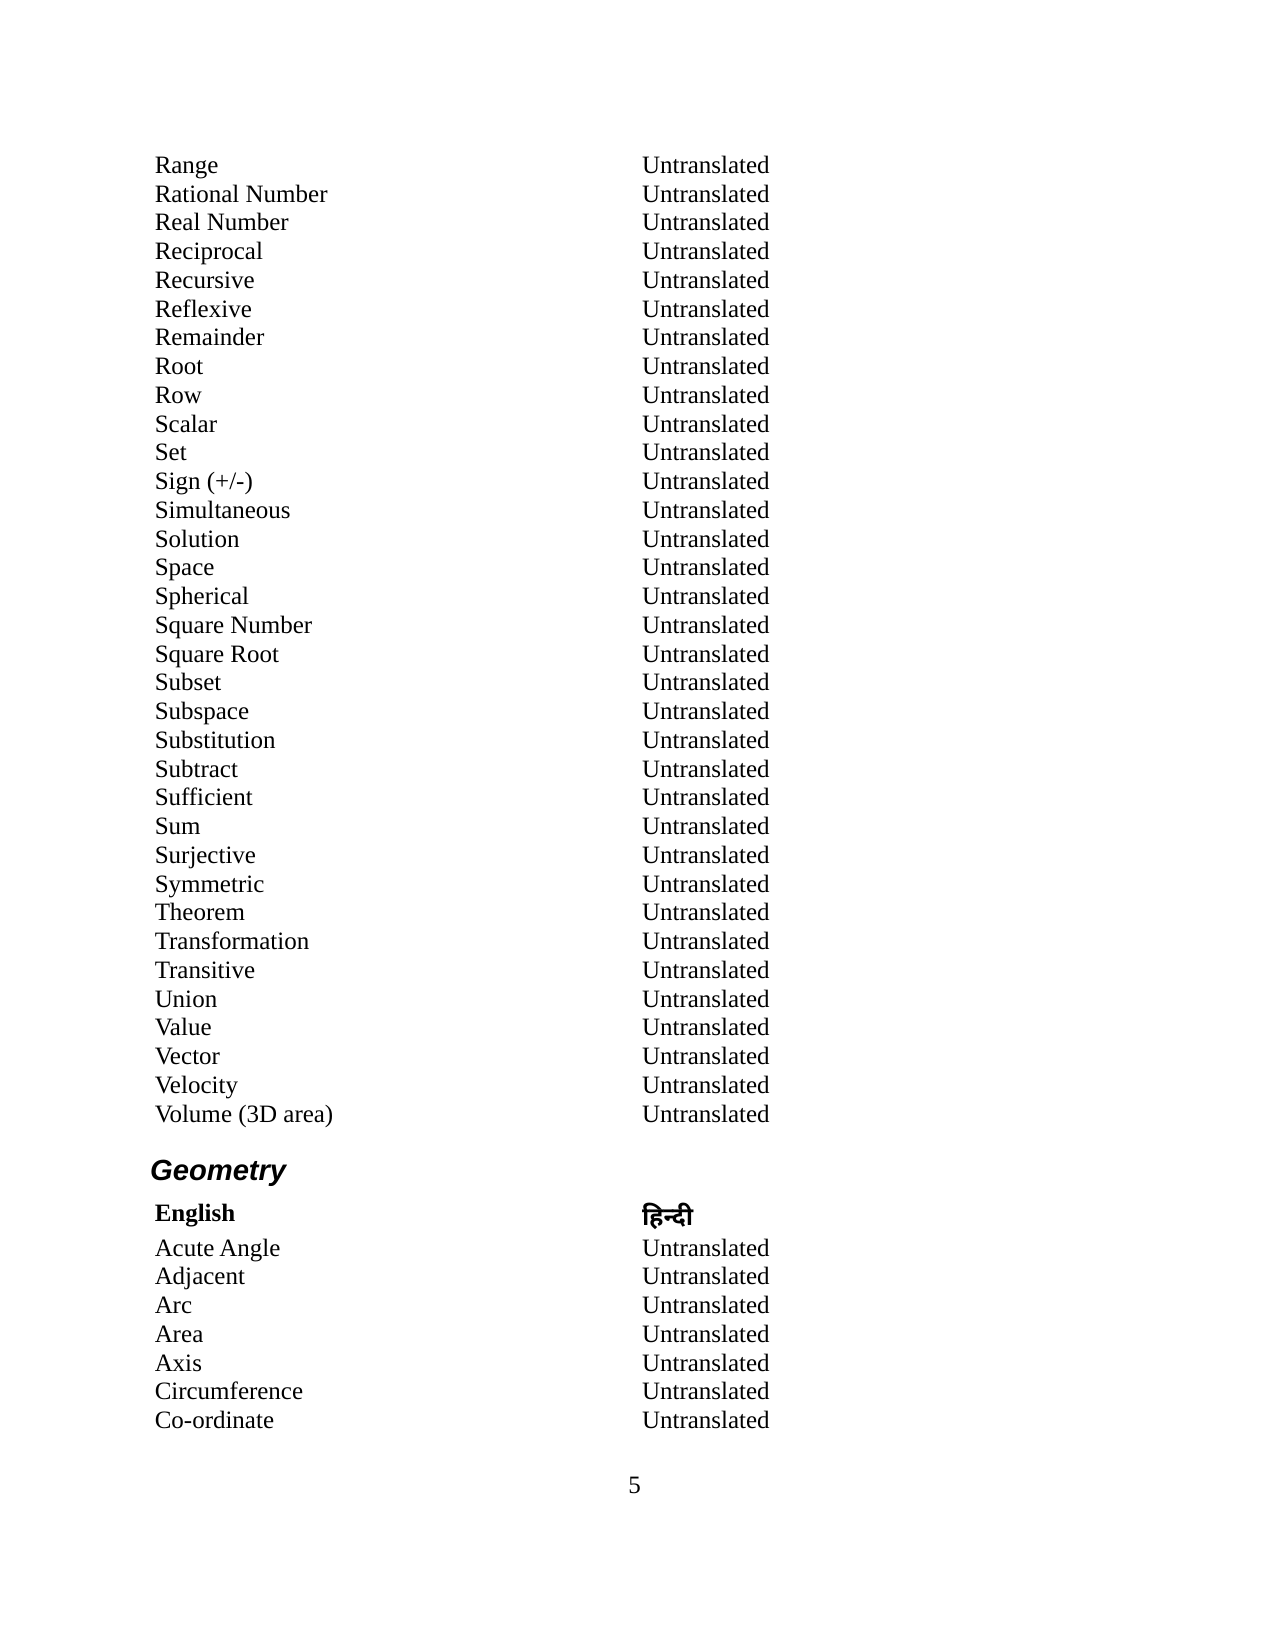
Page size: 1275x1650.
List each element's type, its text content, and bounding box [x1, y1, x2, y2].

table_cell Real Number [150, 208, 637, 236]
table_cell Scalar [150, 409, 637, 437]
table_cell Untranslated [638, 466, 1125, 495]
table_cell Volume (3D area) [150, 1099, 637, 1127]
table_header हिन्दी [638, 1199, 1125, 1233]
table_cell Adjacent [150, 1261, 637, 1290]
table_cell Untranslated [638, 898, 1125, 926]
table_cell Untranslated [638, 524, 1125, 552]
table_cell Untranslated [638, 783, 1125, 811]
table_cell Square Root [150, 639, 637, 667]
table_cell Circumference [150, 1376, 637, 1405]
table_cell Untranslated [638, 1290, 1125, 1319]
table_cell Untranslated [638, 1405, 1125, 1434]
table_cell Vector [150, 1041, 637, 1070]
table_cell Untranslated [638, 236, 1125, 265]
table_cell Untranslated [638, 639, 1125, 667]
table_cell Root [150, 351, 637, 380]
table_cell Untranslated [638, 323, 1125, 351]
table_cell Surjective [150, 840, 637, 869]
table_cell Untranslated [638, 495, 1125, 524]
table_cell Spherical [150, 581, 637, 610]
table_cell Untranslated [638, 1348, 1125, 1376]
table_cell Symmetric [150, 869, 637, 897]
table_cell Untranslated [638, 1233, 1125, 1261]
table_cell Reciprocal [150, 236, 637, 265]
table_cell Acute Angle [150, 1233, 637, 1261]
table_cell Axis [150, 1348, 637, 1376]
table_cell Untranslated [638, 668, 1125, 696]
table_cell Remainder [150, 323, 637, 351]
table_cell Untranslated [638, 1070, 1125, 1099]
table_cell Untranslated [638, 1041, 1125, 1070]
table_cell Co-ordinate [150, 1405, 637, 1434]
table_cell Simultaneous [150, 495, 637, 524]
table_cell Square Number [150, 610, 637, 639]
table_cell Untranslated [638, 1099, 1125, 1127]
table_cell Value [150, 1013, 637, 1041]
table_cell Untranslated [638, 1013, 1125, 1041]
table_cell Untranslated [638, 1376, 1125, 1405]
table_cell Arc [150, 1290, 637, 1319]
table_cell Untranslated [638, 553, 1125, 581]
table_cell Recursive [150, 265, 637, 294]
table_cell Range [150, 150, 637, 179]
table_cell Solution [150, 524, 637, 552]
table_cell Set [150, 438, 637, 466]
table_cell Untranslated [638, 754, 1125, 782]
table_cell Untranslated [638, 955, 1125, 984]
subtitle Geometry [150, 1152, 1125, 1186]
table_cell Transformation [150, 926, 637, 955]
table_cell Untranslated [638, 725, 1125, 754]
table_cell Untranslated [638, 409, 1125, 437]
table_cell Untranslated [638, 926, 1125, 955]
table_cell Union [150, 984, 637, 1012]
table_cell Sum [150, 811, 637, 840]
table_cell Untranslated [638, 811, 1125, 840]
table_cell Untranslated [638, 1319, 1125, 1348]
table_header English [150, 1199, 637, 1233]
table_cell Subset [150, 668, 637, 696]
table_cell Untranslated [638, 696, 1125, 725]
table_cell Untranslated [638, 438, 1125, 466]
table_cell Area [150, 1319, 637, 1348]
table_cell Untranslated [638, 610, 1125, 639]
table_cell Space [150, 553, 637, 581]
table_cell Subtract [150, 754, 637, 782]
table_cell Untranslated [638, 208, 1125, 236]
table_cell Sufficient [150, 783, 637, 811]
table_cell Rational Number [150, 179, 637, 207]
table_cell Substitution [150, 725, 637, 754]
table_cell Untranslated [638, 581, 1125, 610]
table_cell Untranslated [638, 351, 1125, 380]
table_cell Untranslated [638, 265, 1125, 294]
table_cell Velocity [150, 1070, 637, 1099]
table_cell Untranslated [638, 294, 1125, 322]
table_cell Untranslated [638, 869, 1125, 897]
table_cell Untranslated [638, 380, 1125, 409]
table_cell Untranslated [638, 150, 1125, 179]
table_cell Subspace [150, 696, 637, 725]
table_cell Sign (+/-) [150, 466, 637, 495]
table_cell Reflexive [150, 294, 637, 322]
table_cell Untranslated [638, 984, 1125, 1012]
table_cell Row [150, 380, 637, 409]
table_cell Theorem [150, 898, 637, 926]
table_cell Untranslated [638, 840, 1125, 869]
table_cell Transitive [150, 955, 637, 984]
table_cell Untranslated [638, 1261, 1125, 1290]
table_cell Untranslated [638, 179, 1125, 207]
